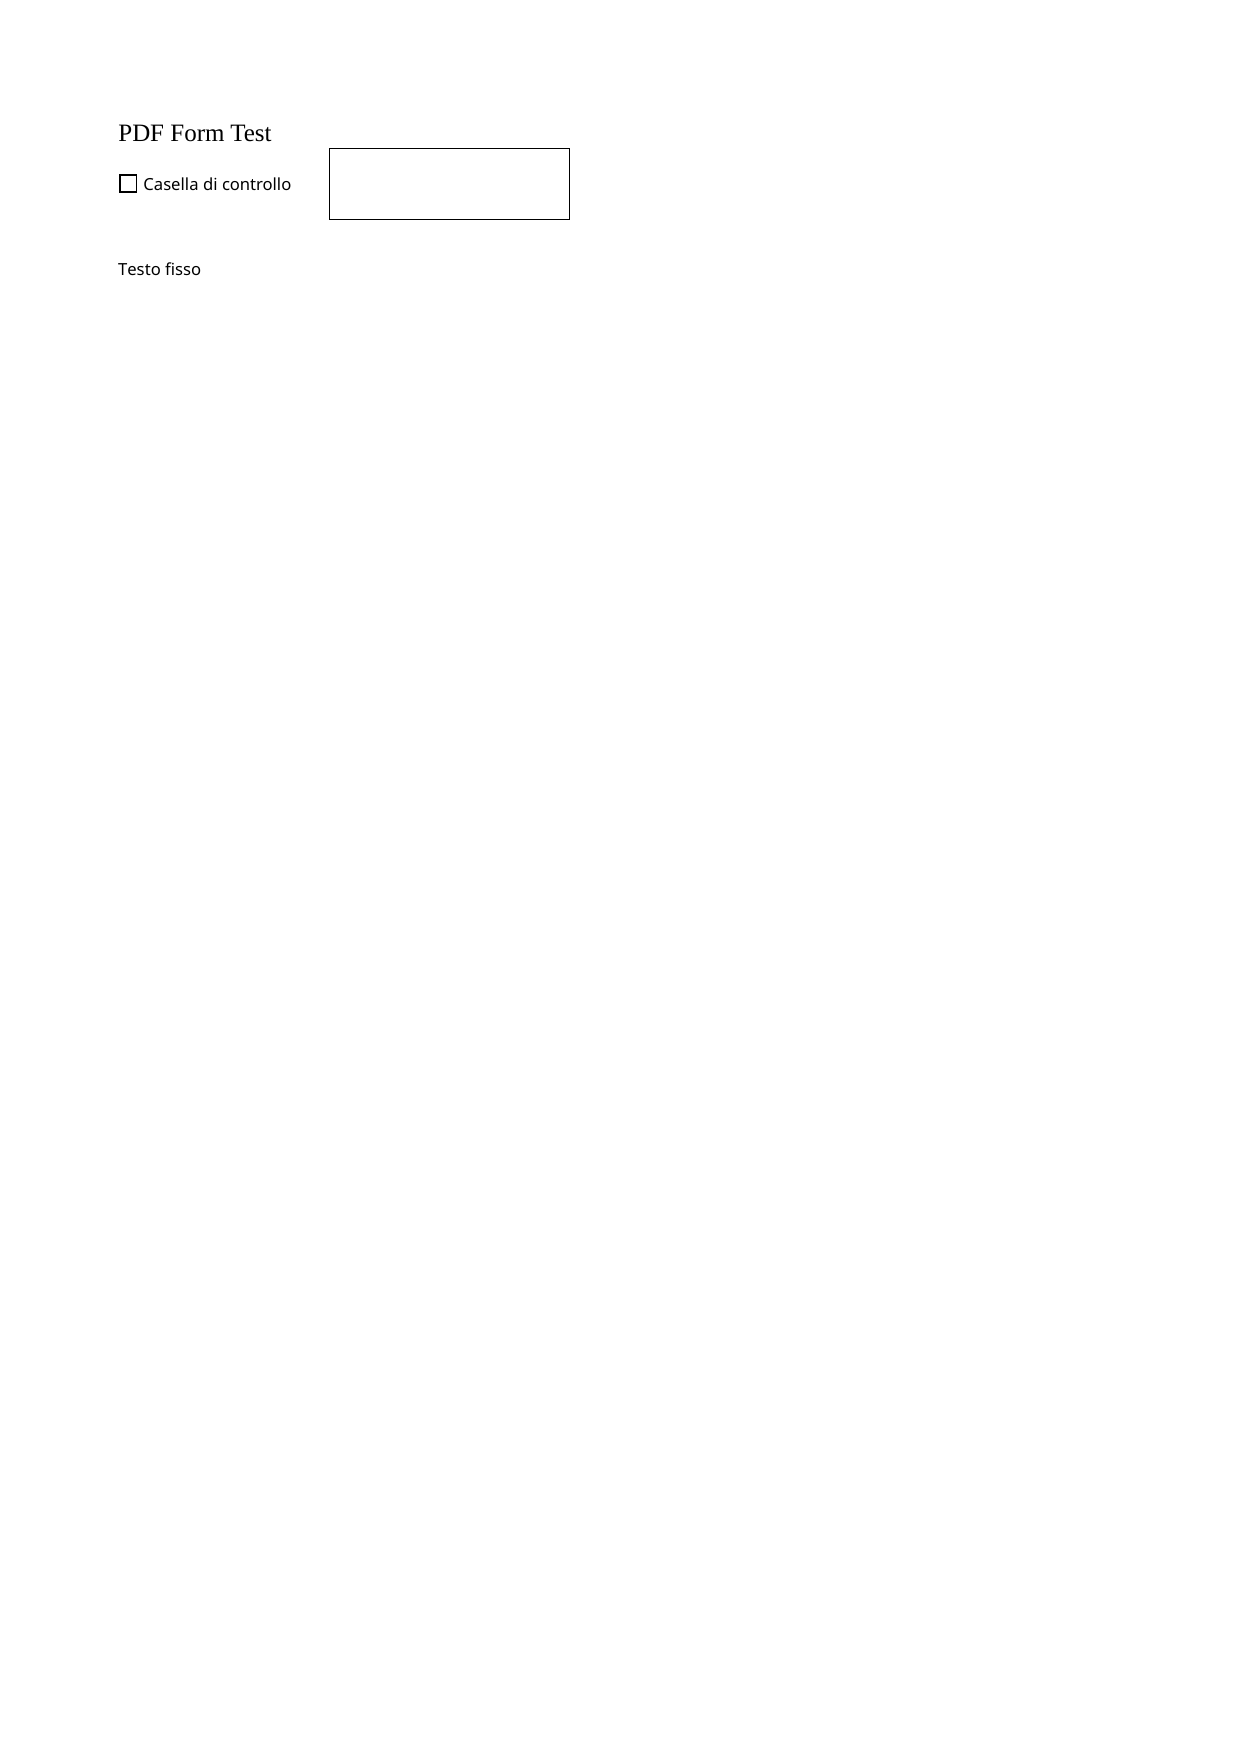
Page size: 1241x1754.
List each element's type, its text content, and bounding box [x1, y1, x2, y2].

text PDF Form Test [118, 118, 1122, 147]
